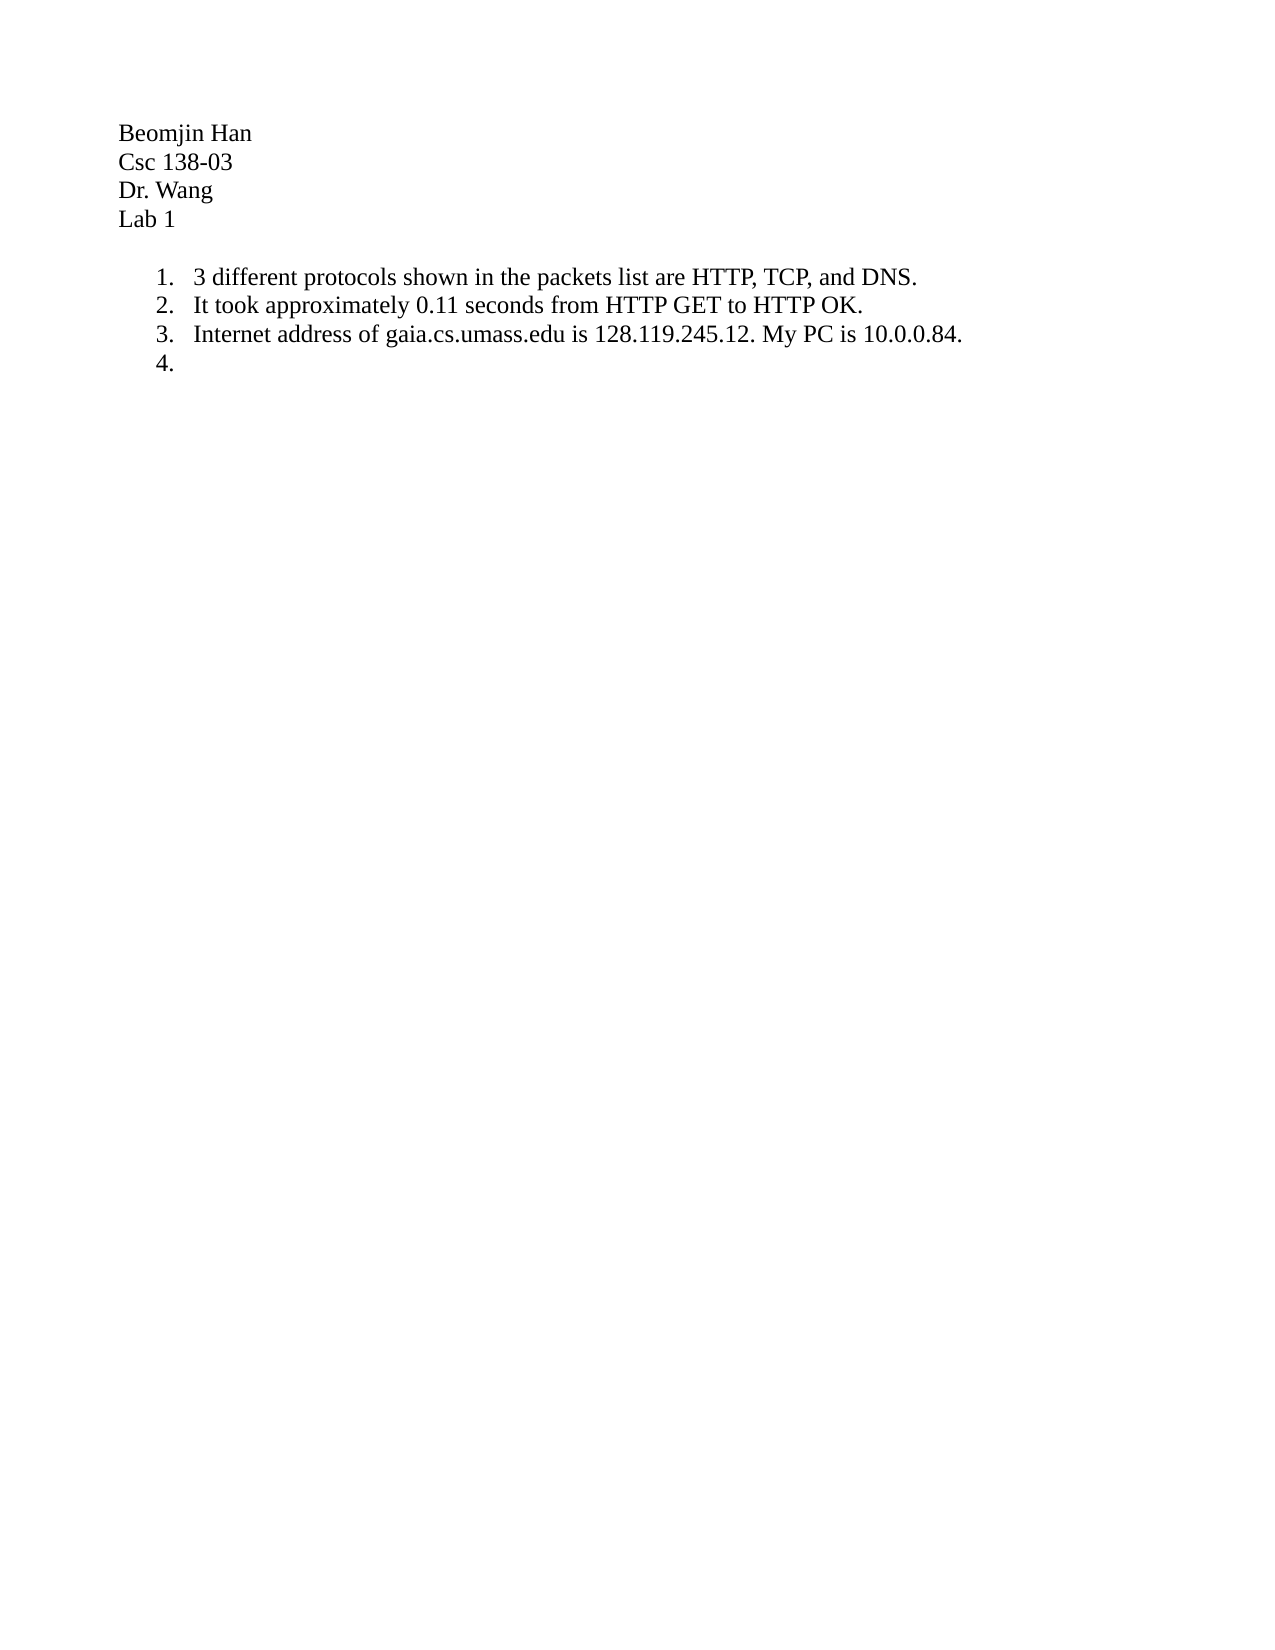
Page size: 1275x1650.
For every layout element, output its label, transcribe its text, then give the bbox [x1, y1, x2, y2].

text Beomjin Han [118, 118, 1157, 147]
list Internet address of gaia.cs.umass.edu is 128.119.245.12. My PC is 10.0.0.84. [156, 319, 1157, 348]
text Csc 138-03 [118, 147, 1157, 176]
list 3 different protocols shown in the packets list are HTTP, TCP, and DNS. [156, 262, 1157, 291]
list It took approximately 0.11 seconds from HTTP GET to HTTP OK. [156, 291, 1157, 319]
text Lab 1 [118, 204, 1157, 233]
text Dr. Wang [118, 176, 1157, 204]
